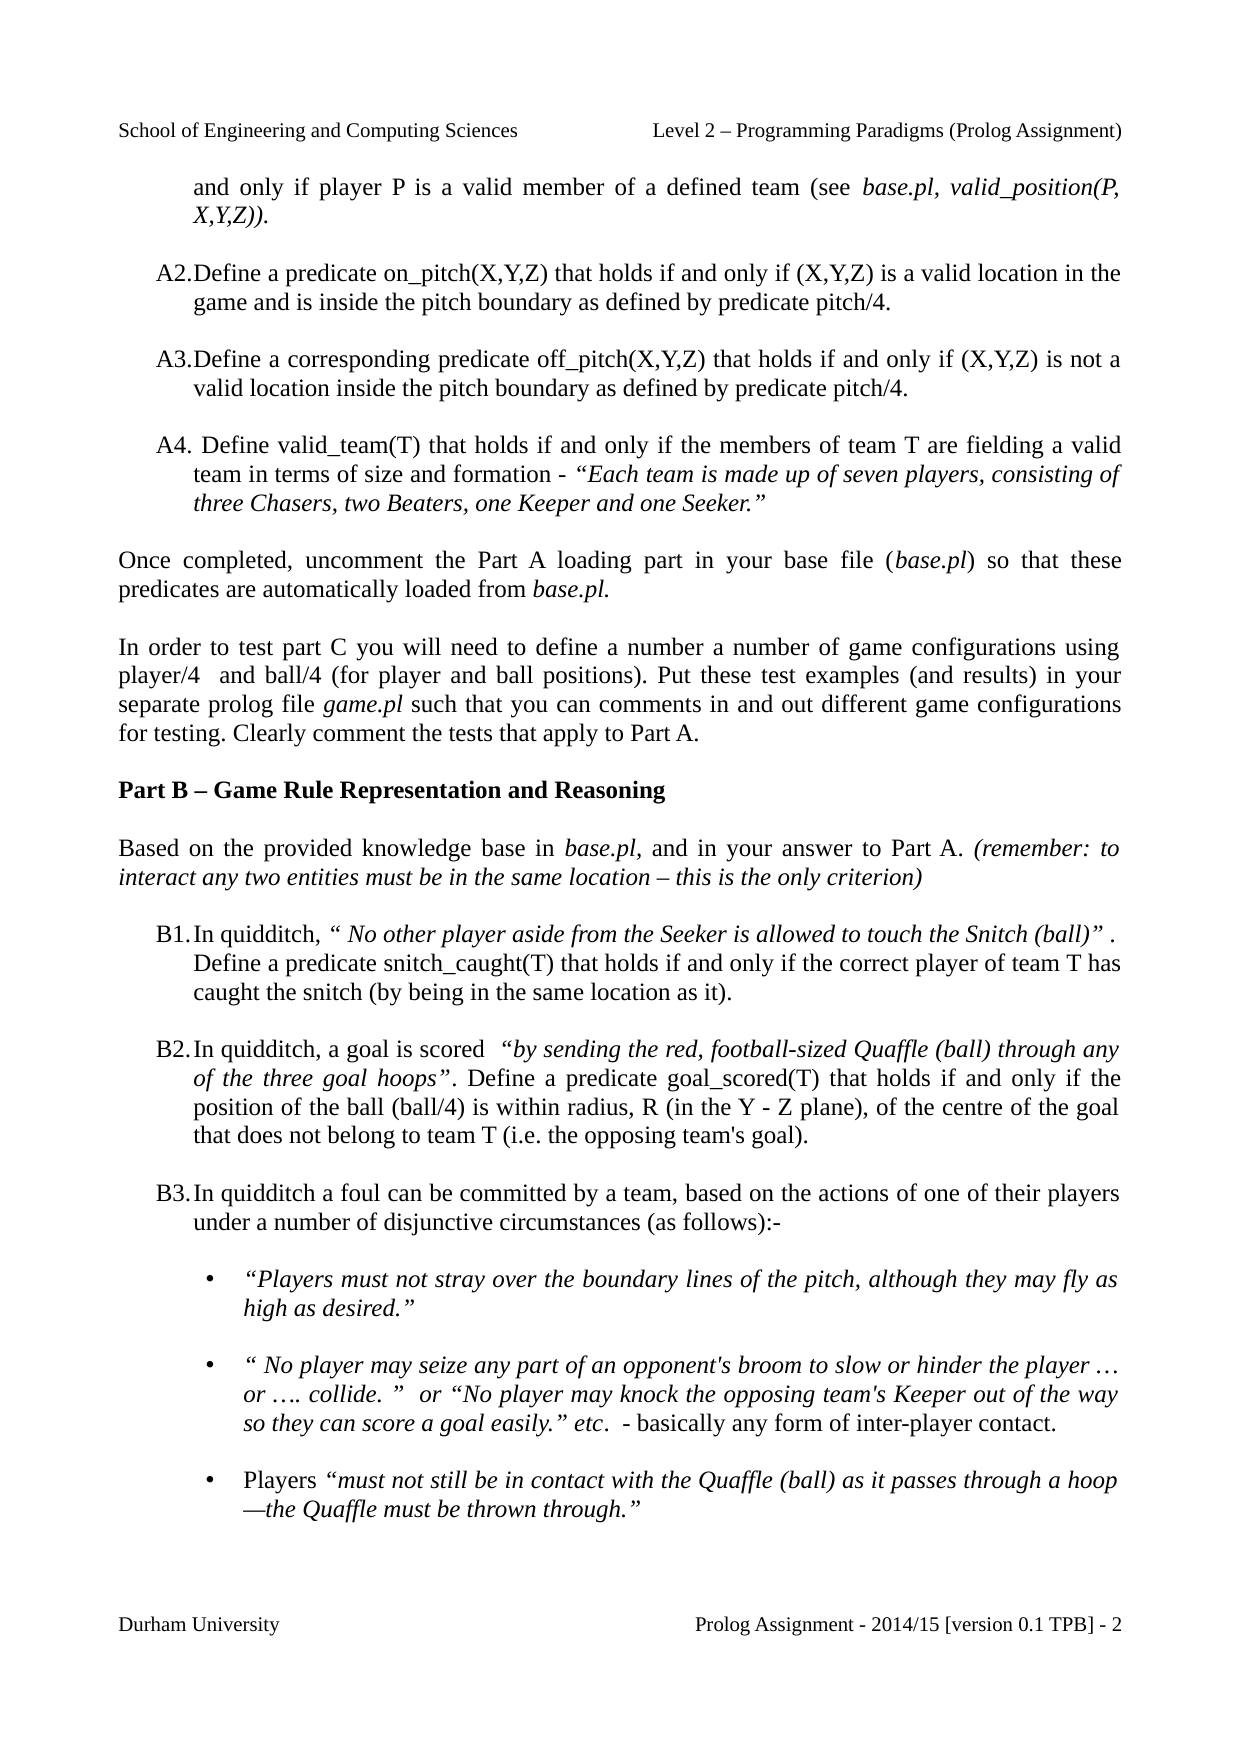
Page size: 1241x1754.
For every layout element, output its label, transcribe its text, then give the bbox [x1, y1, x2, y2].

list Players “must not still be in contact with the Quaffle (ball) as it passes through a hoop—the Quaffle must be thrown through.” [206, 1465, 1122, 1523]
list In quidditch, “ No other player aside from the Seeker is allowed to touch the Snitch (ball)” . [156, 919, 1122, 948]
list Define a corresponding predicate off_pitch(X,Y,Z) that holds if and only if (X,Y,Z) is not a valid location inside the pitch boundary as defined by predicate pitch/4. [156, 344, 1122, 402]
list “Players must not stray over the boundary lines of the pitch, although they may fly as high as desired.” [206, 1264, 1122, 1322]
list Define a predicate snitch_caught(T) that holds if and only if the correct player of team T has caught the snitch (by being in the same location as it). [156, 948, 1122, 1005]
list In quidditch, a goal is scored “by sending the red, football-sized Quaffle (ball) through any of the three goal hoops”. Define a predicate goal_scored(T) that holds if and only if the position of the ball (ball/4) is within radius, R (in the Y - Z plane), of the centre of the goal that does not belong to team T (i.e. the opposing team's goal). [156, 1034, 1122, 1149]
list In quidditch a foul can be committed by a team, based on the actions of one of their players under a number of disjunctive circumstances (as follows):- [156, 1178, 1122, 1235]
text Part B – Game Rule Representation and Reasoning [118, 775, 1122, 804]
list Define valid_team(T) that holds if and only if the members of team T are fielding a valid team in terms of size and formation - “Each team is made up of seven players, consisting of three Chasers, two Beaters, one Keeper and one Seeker.” [156, 430, 1122, 517]
text In order to test part C you will need to define a number a number of game configurations using player/4 and ball/4 (for player and ball positions). Put these test examples (and results) in your separate prolog file game.pl such that you can comments in and out different game configurations for testing. Clearly comment the tests that apply to Part A. [118, 632, 1122, 747]
list Define a predicate on_pitch(X,Y,Z) that holds if and only if (X,Y,Z) is a valid location in the game and is inside the pitch boundary as defined by predicate pitch/4. [156, 258, 1122, 315]
list “ No player may seize any part of an opponent's broom to slow or hinder the player … or …. collide. ” or “No player may knock the opposing team's Keeper out of the way so they can score a goal easily.” etc. - basically any form of inter-player contact. [206, 1350, 1122, 1437]
text Once completed, uncomment the Part A loading part in your base file (base.pl) so that these predicates are automatically loaded from base.pl. [118, 545, 1122, 603]
list and only if player P is a valid member of a defined team (see base.pl, valid_position(P, X,Y,Z)). [156, 172, 1122, 229]
text Based on the provided knowledge base in base.pl, and in your answer to Part A. (remember: to interact any two entities must be in the same location – this is the only criterion) [118, 833, 1122, 890]
